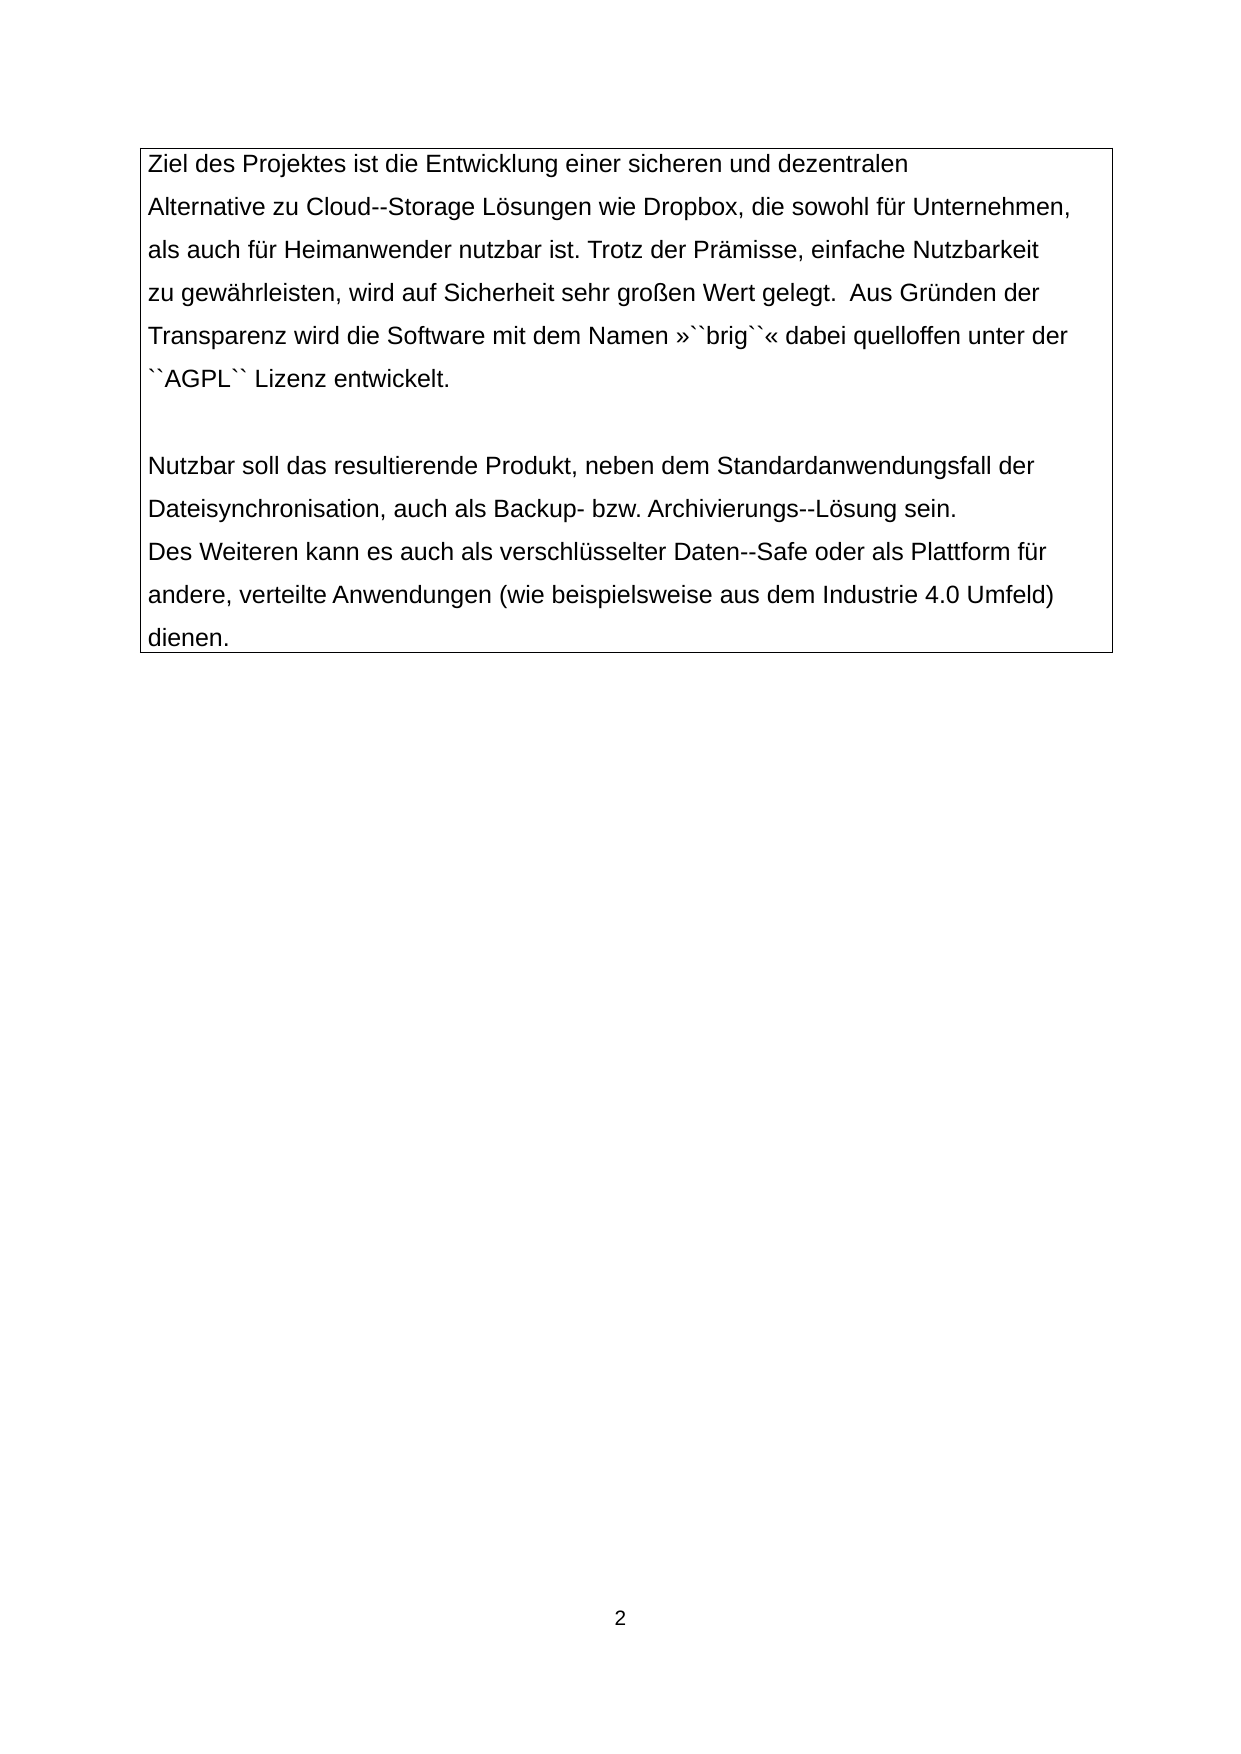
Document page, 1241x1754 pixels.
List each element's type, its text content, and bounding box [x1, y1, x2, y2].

table_header Ziel des Projektes ist die Entwicklung einer sicheren und dezentralen Alternative zu Cloud--Storage Lösungen wie Dropbox, die sowohl für Unternehmen, als auch für Heimanwender nutzbar ist. Trotz der Prämisse, einfache Nutzbarkeit zu gewährleisten, wird auf Sicherheit sehr großen Wert gelegt. Aus Gründen der Transparenz wird die Software mit dem Namen »``brig``« dabei quelloffen unter der ``AGPL`` Lizenz entwickelt. Nutzbar soll das resultierende Produkt, neben dem Standardanwendungsfall der Dateisynchronisation, auch als Backup- bzw. Archivierungs--Lösung sein. Des Weiteren kann es auch als verschlüsselter Daten--Safe oder als Plattform für andere, verteilte Anwendungen (wie beispielsweise aus dem Industrie 4.0 Umfeld) dienen. [141, 149, 1112, 652]
